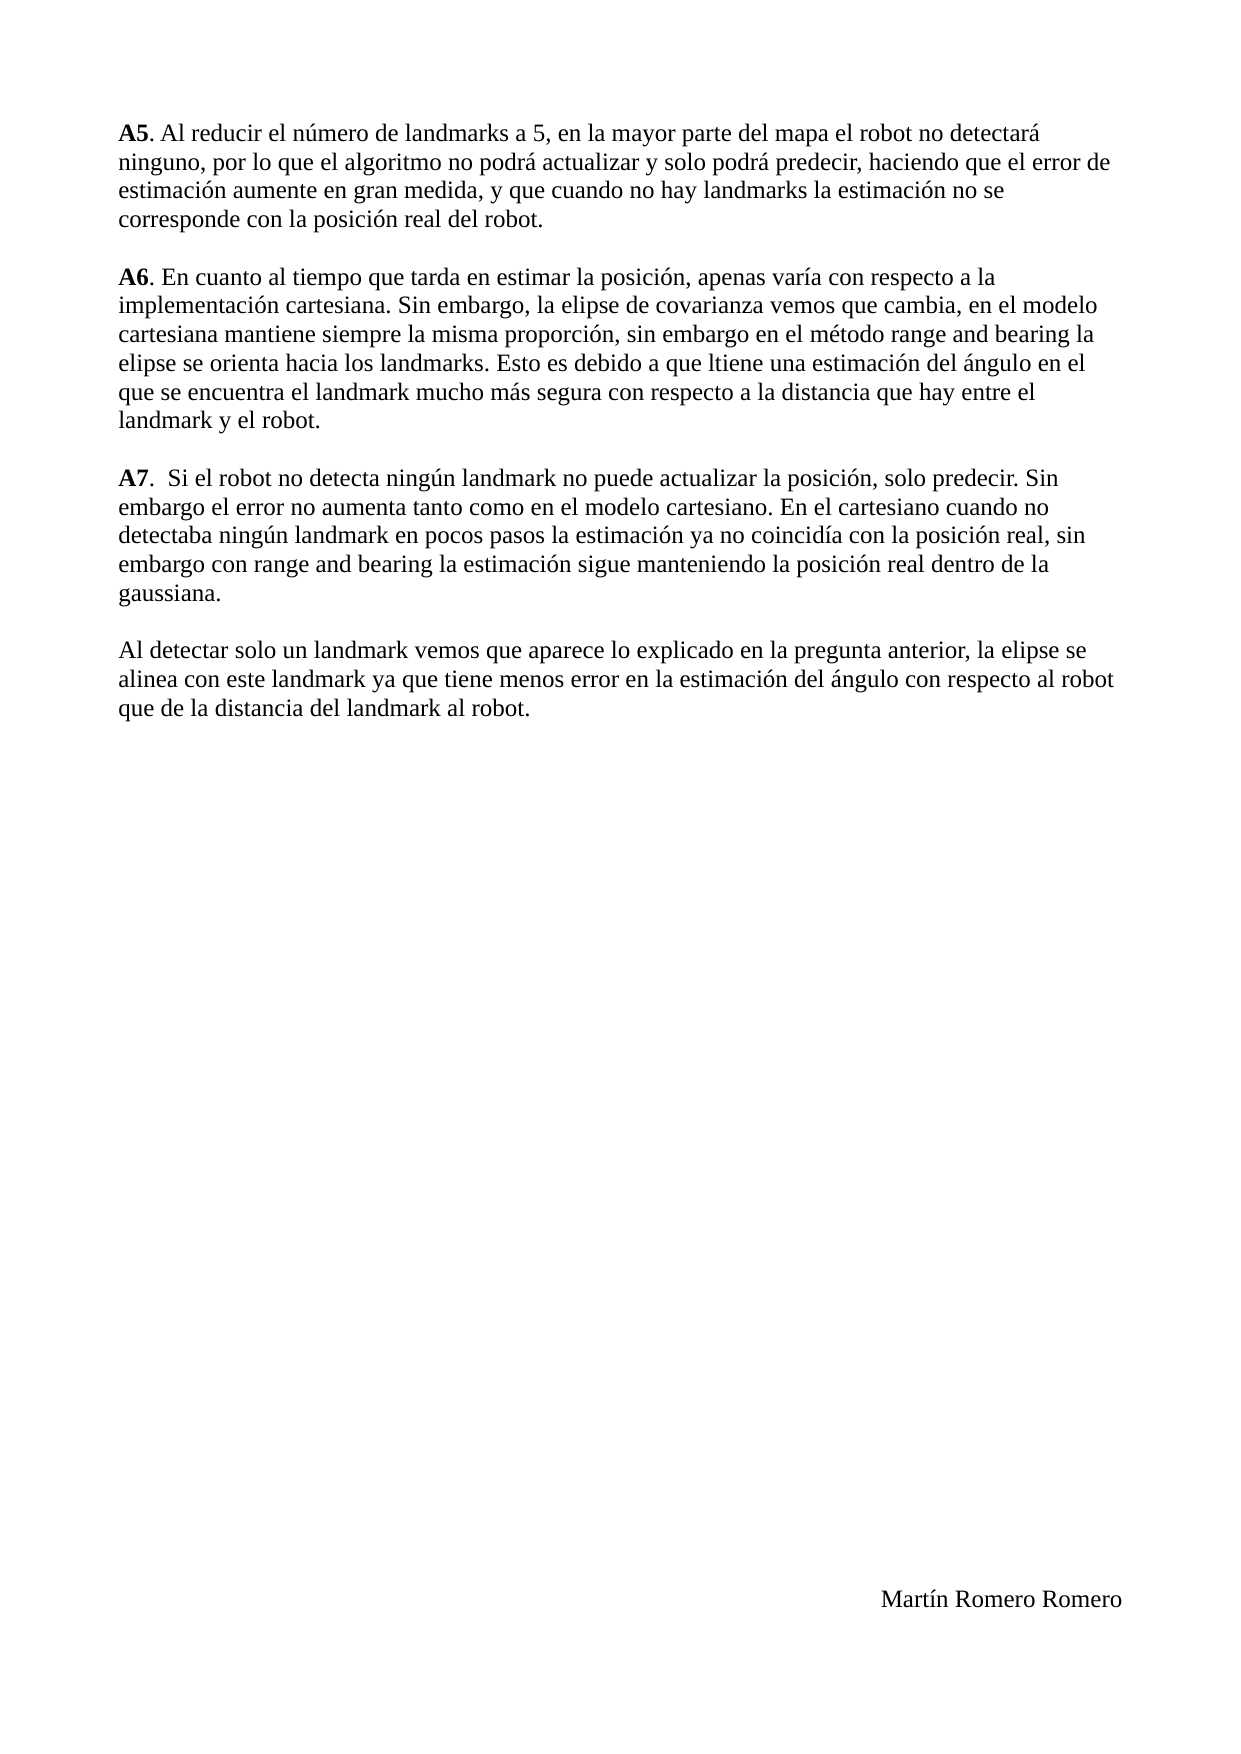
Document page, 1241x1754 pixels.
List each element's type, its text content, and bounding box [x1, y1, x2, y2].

text A6. En cuanto al tiempo que tarda en estimar la posición, apenas varía con respecto a la implementación cartesiana. Sin embargo, la elipse de covarianza vemos que cambia, en el modelo cartesiana mantiene siempre la misma proporción, sin embargo en el método range and bearing la elipse se orienta hacia los landmarks. Esto es debido a que ltiene una estimación del ángulo en el que se encuentra el landmark mucho más segura con respecto a la distancia que hay entre el landmark y el robot. [118, 262, 1122, 434]
text A5. Al reducir el número de landmarks a 5, en la mayor parte del mapa el robot no detectará ninguno, por lo que el algoritmo no podrá actualizar y solo podrá predecir, haciendo que el error de estimación aumente en gran medida, y que cuando no hay landmarks la estimación no se corresponde con la posición real del robot. [118, 118, 1122, 233]
text Martín Romero Romero [118, 1584, 1122, 1613]
text Al detectar solo un landmark vemos que aparece lo explicado en la pregunta anterior, la elipse se alinea con este landmark ya que tiene menos error en la estimación del ángulo con respecto al robot que de la distancia del landmark al robot. [118, 636, 1122, 722]
text A7. Si el robot no detecta ningún landmark no puede actualizar la posición, solo predecir. Sin embargo el error no aumenta tanto como en el modelo cartesiano. En el cartesiano cuando no detectaba ningún landmark en pocos pasos la estimación ya no coincidía con la posición real, sin embargo con range and bearing la estimación sigue manteniendo la posición real dentro de la gaussiana. [118, 463, 1122, 607]
